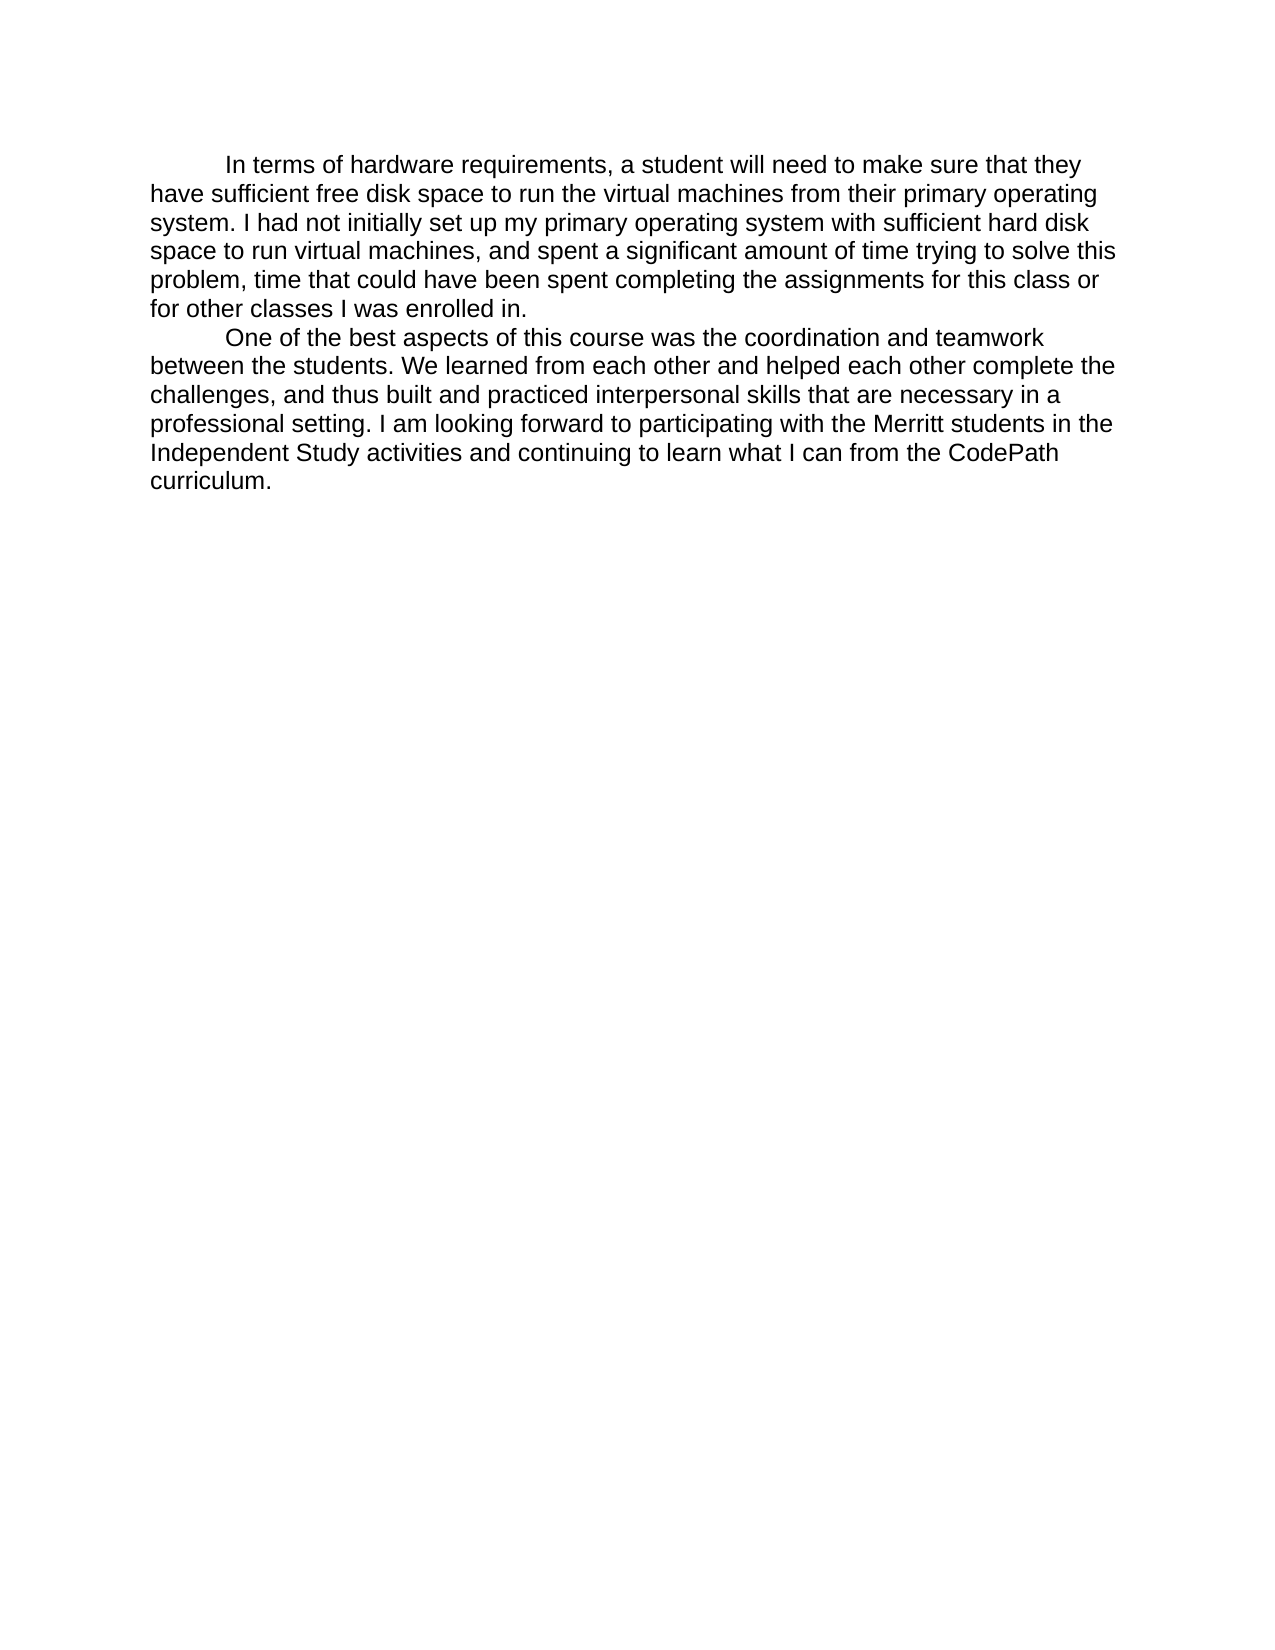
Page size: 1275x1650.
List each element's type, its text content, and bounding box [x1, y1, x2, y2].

text One of the best aspects of this course was the coordination and teamwork between the students. We learned from each other and helped each other complete the challenges, and thus built and practiced interpersonal skills that are necessary in a professional setting. I am looking forward to participating with the Merritt students in the Independent Study activities and continuing to learn what I can from the CodePath curriculum. [150, 322, 1125, 495]
text In terms of hardware requirements, a student will need to make sure that they have sufficient free disk space to run the virtual machines from their primary operating system. I had not initially set up my primary operating system with sufficient hard disk space to run virtual machines, and spent a significant amount of time trying to solve this problem, time that could have been spent completing the assignments for this class or for other classes I was enrolled in. [150, 150, 1125, 322]
